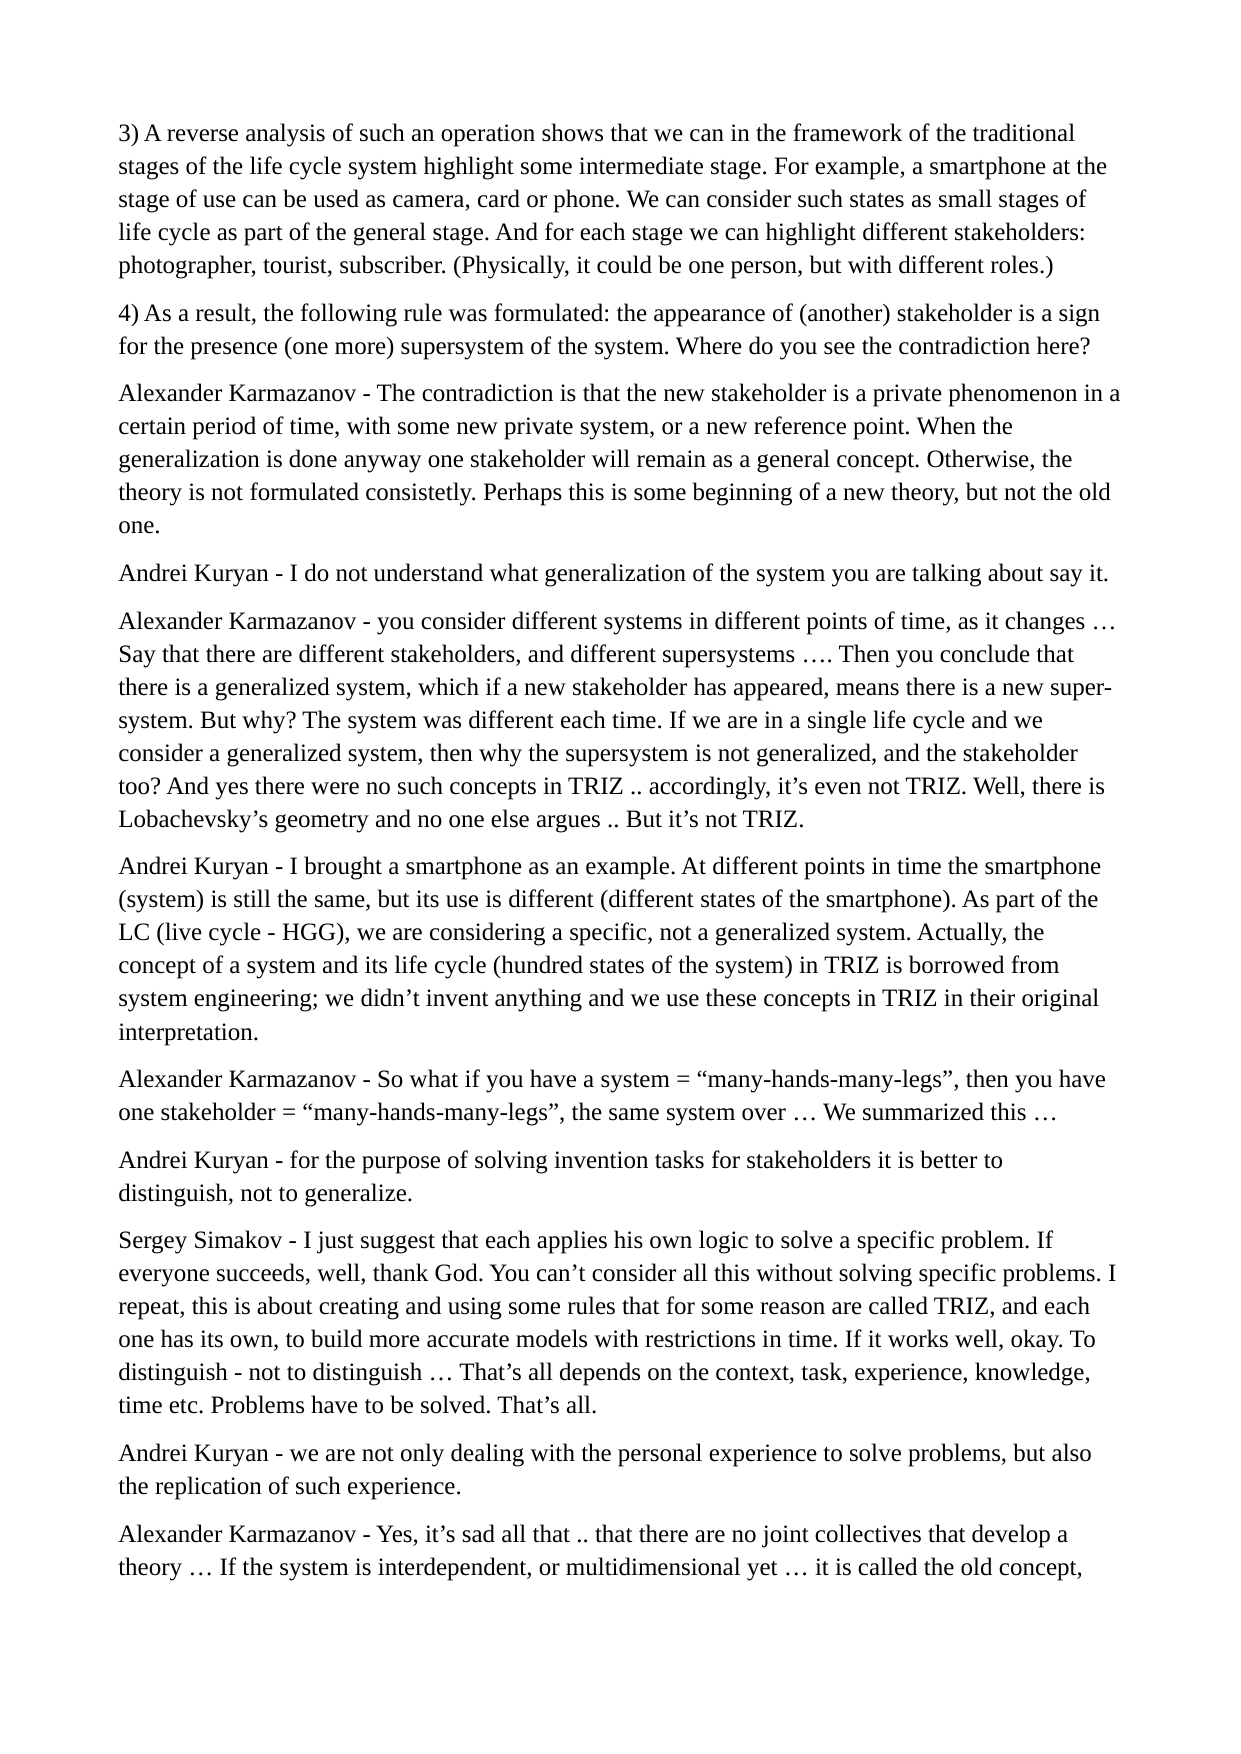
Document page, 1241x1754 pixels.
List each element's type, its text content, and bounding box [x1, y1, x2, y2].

text 4) As a result, the following rule was formulated: the appearance of (another) stakeholder is a sign for the presence (one more) supersystem of the system. Where do you see the contradiction here? [118, 298, 1122, 359]
text Alexander Karmazanov - you consider different systems in different points of time, as it changes … Say that there are different stakeholders, and different supersystems …. Then you conclude that there is a generalized system, which if a new stakeholder has appeared, means there is a new super-system. But why? The system was different each time. If we are in a single life cycle and we consider a generalized system, then why the supersystem is not generalized, and the stakeholder too? And yes there were no such concepts in TRIZ .. accordingly, it’s even not TRIZ. Well, there is Lobachevsky’s geometry and no one else argues .. But it’s not TRIZ. [118, 606, 1122, 833]
text Andrei Kuryan - I do not understand what generalization of the system you are talking about say it. [118, 558, 1122, 587]
text Alexander Karmazanov - So what if you have a system = “many-hands-many-legs”, then you have one stakeholder = “many-hands-many-legs”, the same system over … We summarized this … [118, 1064, 1122, 1126]
text Andrei Kuryan - for the purpose of solving invention tasks for stakeholders it is better to distinguish, not to generalize. [118, 1145, 1122, 1207]
text Andrei Kuryan - I brought a smartphone as an example. At different points in time the smartphone (system) is still the same, but its use is different (different states of the smartphone). As part of the LC (live cycle - HGG), we are considering a specific, not a generalized system. Actually, the concept of a system and its life cycle (hundred states of the system) in TRIZ is borrowed from system engineering; we didn’t invent anything and we use these concepts in TRIZ in their original interpretation. [118, 851, 1122, 1045]
text 3) A reverse analysis of such an operation shows that we can in the framework of the traditional stages of the life cycle system highlight some intermediate stage. For example, a smartphone at the stage of use can be used as camera, card or phone. We can consider such states as small stages of life cycle as part of the general stage. And for each stage we can highlight different stakeholders: photographer, tourist, subscriber. (Physically, it could be one person, but with different roles.) [118, 118, 1122, 279]
text Sergey Simakov - I just suggest that each applies his own logic to solve a specific problem. If everyone succeeds, well, thank God. You can’t consider all this without solving specific problems. I repeat, this is about creating and using some rules that for some reason are called TRIZ, and each one has its own, to build more accurate models with restrictions in time. If it works well, okay. To distinguish - not to distinguish … That’s all depends on the context, task, experience, knowledge, time etc. Problems have to be solved. That’s all. [118, 1225, 1122, 1419]
text Andrei Kuryan - we are not only dealing with the personal experience to solve problems, but also the replication of such experience. [118, 1438, 1122, 1500]
text Alexander Karmazanov - Yes, it’s sad all that .. that there are no joint collectives that develop a theory … If the system is interdependent, or multidimensional yet … it is called the old concept, [118, 1519, 1122, 1581]
text Alexander Karmazanov - The contradiction is that the new stakeholder is a private phenomenon in a certain period of time, with some new private system, or a new reference point. When the generalization is done anyway one stakeholder will remain as a general concept. Otherwise, the theory is not formulated consistetly. Perhaps this is some beginning of a new theory, but not the old one. [118, 378, 1122, 539]
